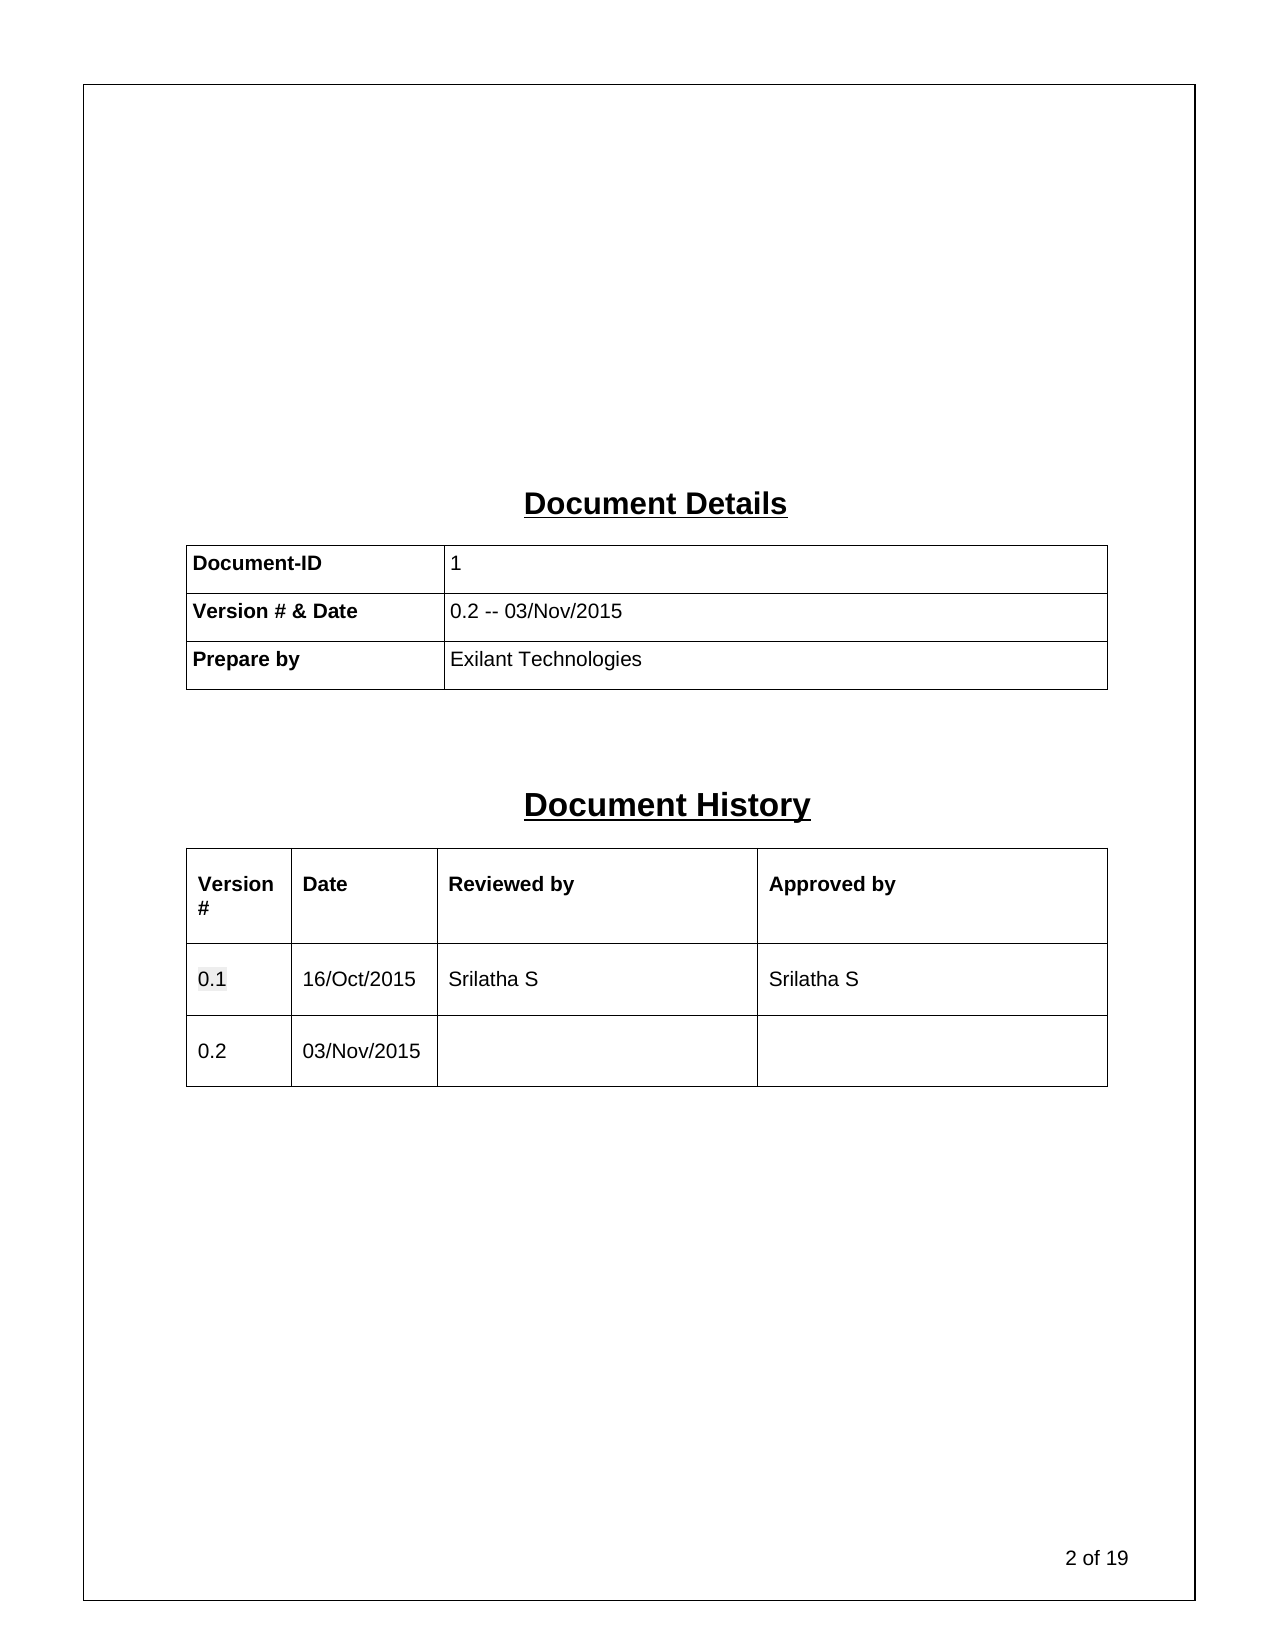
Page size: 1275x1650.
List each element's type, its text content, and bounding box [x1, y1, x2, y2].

table_cell [758, 1016, 1107, 1086]
table_header Document-ID [187, 546, 444, 593]
table_cell Srilatha S [438, 944, 757, 1015]
table_header Date [292, 849, 437, 943]
table_cell 0.2 -- 03/Nov/2015 [445, 594, 1107, 641]
table_header 1 [445, 546, 1107, 593]
text Document Details [149, 485, 1130, 521]
table_header Version # [187, 849, 291, 943]
table_header Reviewed by [438, 849, 757, 943]
table_cell 0.1 [187, 944, 291, 1015]
table_cell 03/Nov/2015 [292, 1016, 437, 1086]
table_cell 16/Oct/2015 [292, 944, 437, 1015]
table_header Approved by [758, 849, 1107, 943]
table_cell [438, 1016, 757, 1086]
text Document History [149, 785, 1130, 824]
table_cell Version # & Date [187, 594, 444, 641]
table_cell 0.2 [187, 1016, 291, 1086]
table_cell Prepare by [187, 642, 444, 689]
table_cell Srilatha S [758, 944, 1107, 1015]
table_cell Exilant Technologies [445, 642, 1107, 689]
